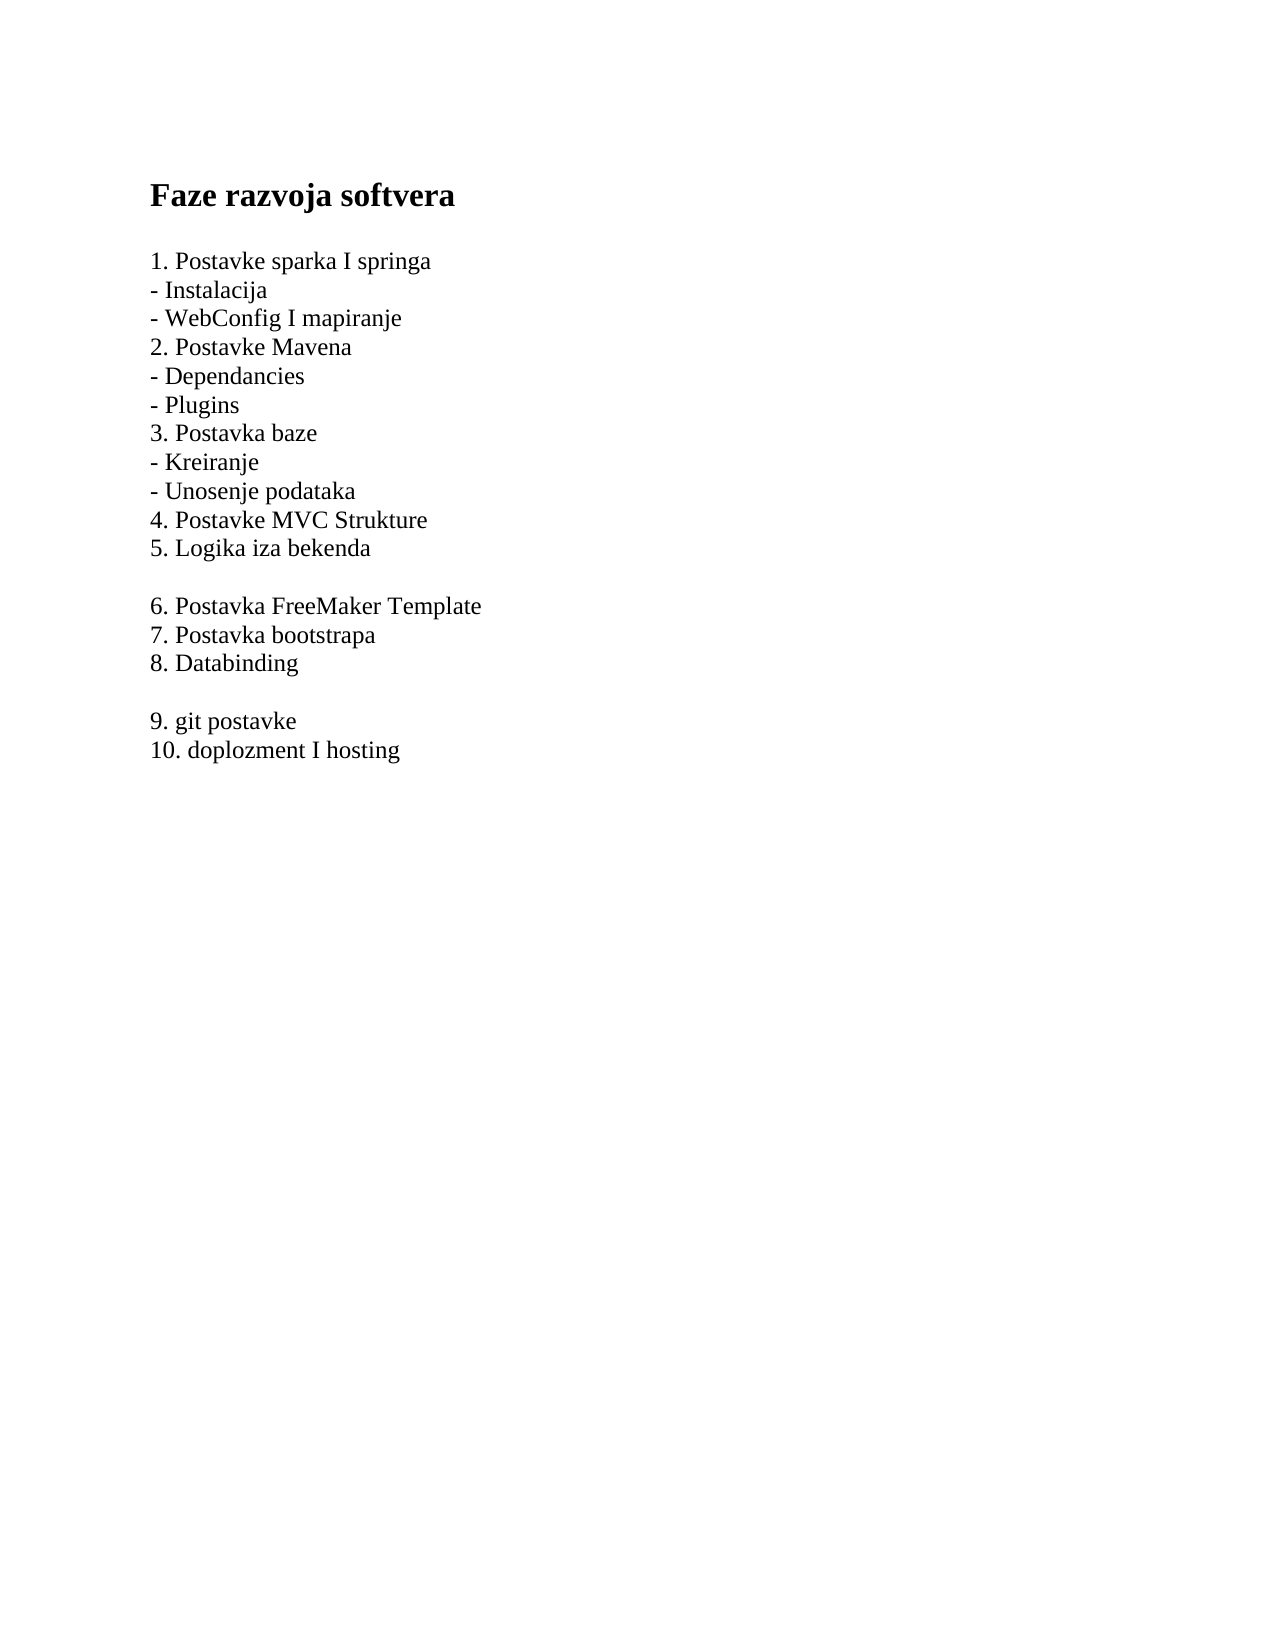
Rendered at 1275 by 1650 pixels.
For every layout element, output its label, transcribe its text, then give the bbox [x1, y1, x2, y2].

text - Dependancies [150, 361, 1125, 390]
text - Plugins [150, 390, 1125, 418]
text - Unosenje podataka [150, 476, 1125, 505]
text - WebConfig I mapiranje [150, 303, 1125, 332]
text 8. Databinding [150, 648, 1125, 677]
text 4. Postavke MVC Strukture [150, 505, 1125, 533]
text 10. doplozment I hosting [150, 735, 1125, 763]
text 3. Postavka baze [150, 418, 1125, 447]
text 9. git postavke [150, 706, 1125, 735]
text 2. Postavke Mavena [150, 332, 1125, 361]
text 5. Logika iza bekenda [150, 533, 1125, 562]
subtitle Faze razvoja softvera [150, 175, 1125, 213]
text 1. Postavke sparka I springa [150, 246, 1125, 275]
text - Instalacija [150, 275, 1125, 303]
text - Kreiranje [150, 447, 1125, 476]
text 6. Postavka FreeMaker Template 7. Postavka bootstrapa [150, 591, 1125, 648]
